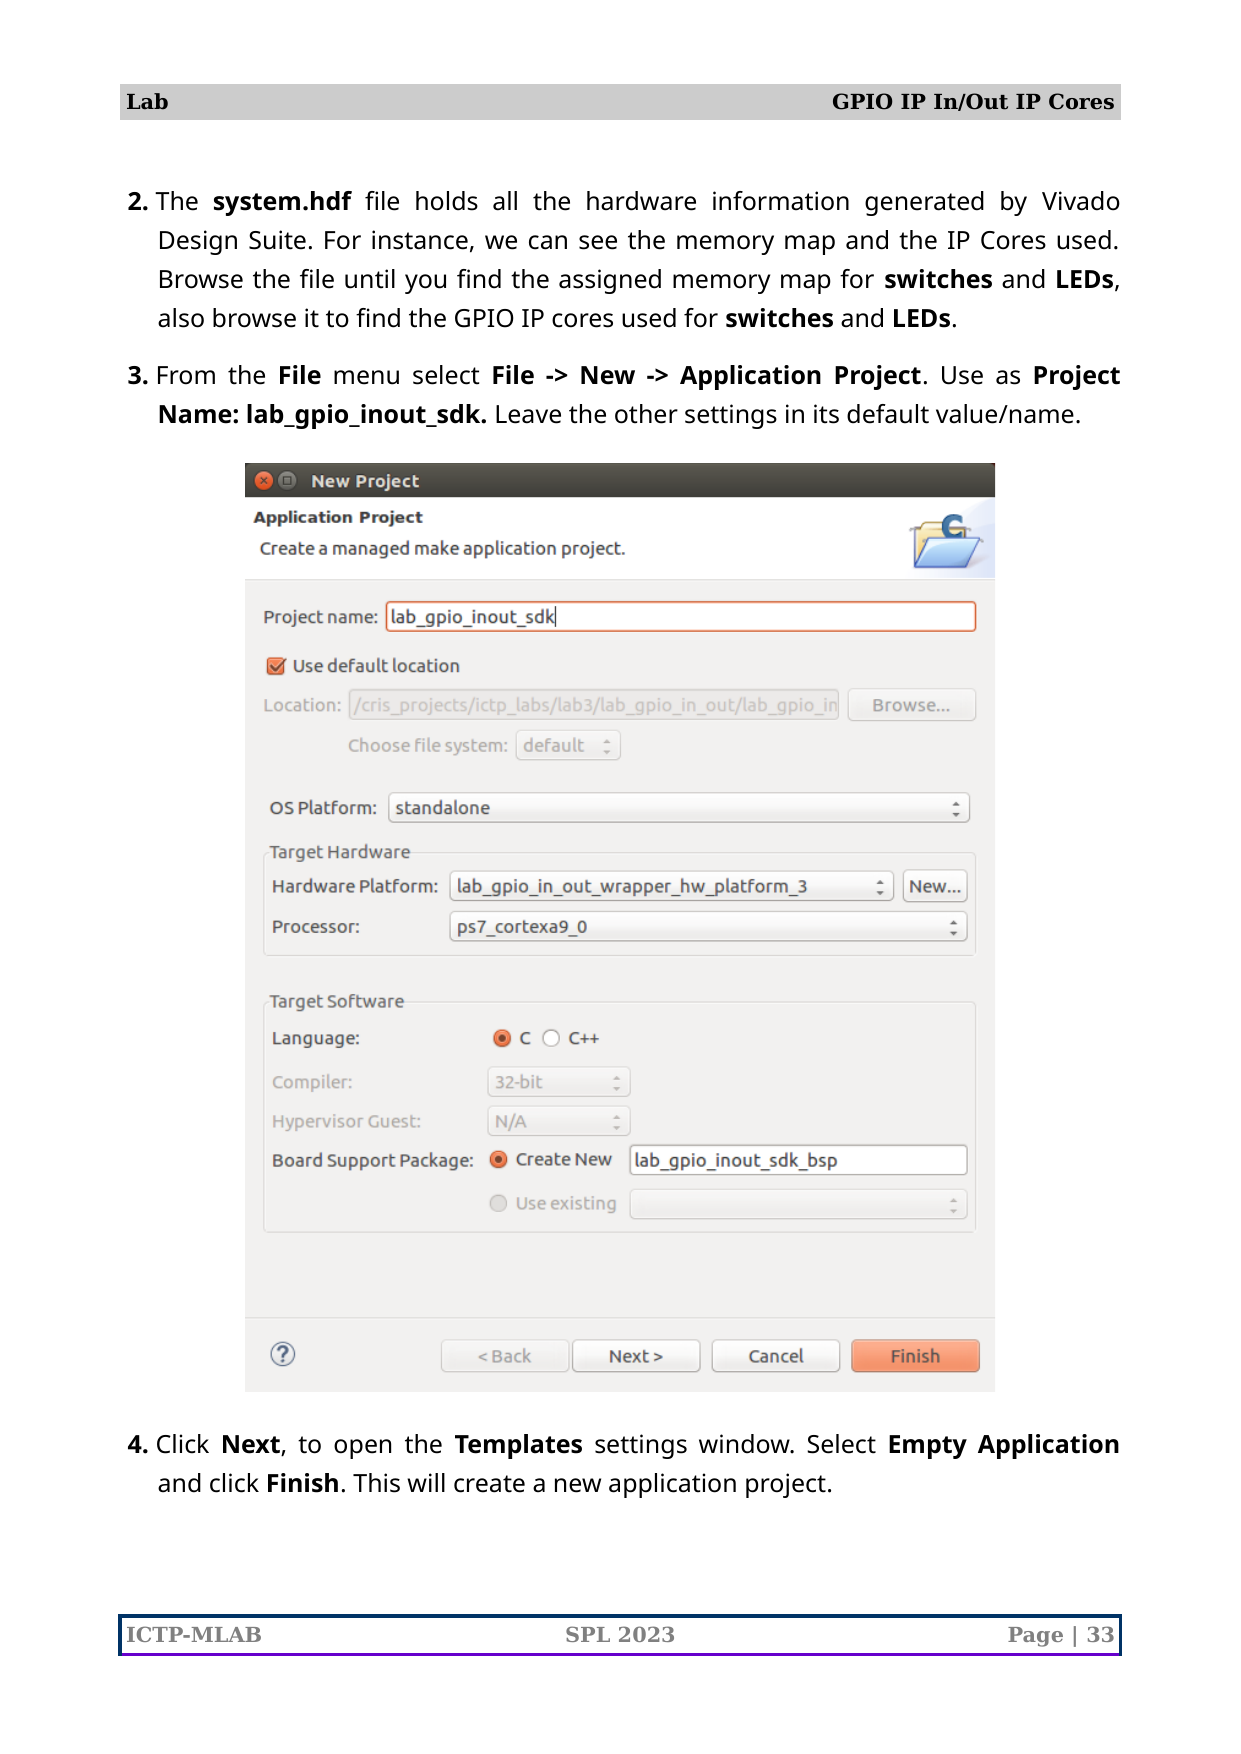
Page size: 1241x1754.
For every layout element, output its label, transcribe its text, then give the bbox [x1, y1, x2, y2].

list The system.hdf file holds all the hardware information generated by Vivado Design Suite. For instance, we can see the memory map and the IP Cores used. Browse the file until you find the assigned memory map for switches and LEDs, also browse it to find the GPIO IP cores used for switches and LEDs. [127, 183, 1121, 335]
list From the File menu select File -> New -> Application Project. Use as Project Name: lab_gpio_inout_sdk. Leave the other settings in its default value/name. [127, 358, 1121, 431]
list Click Next, to open the Templates settings window. Select Empty Application and click Finish. This will create a new application project. [127, 460, 1121, 1500]
picture [245, 463, 996, 1392]
